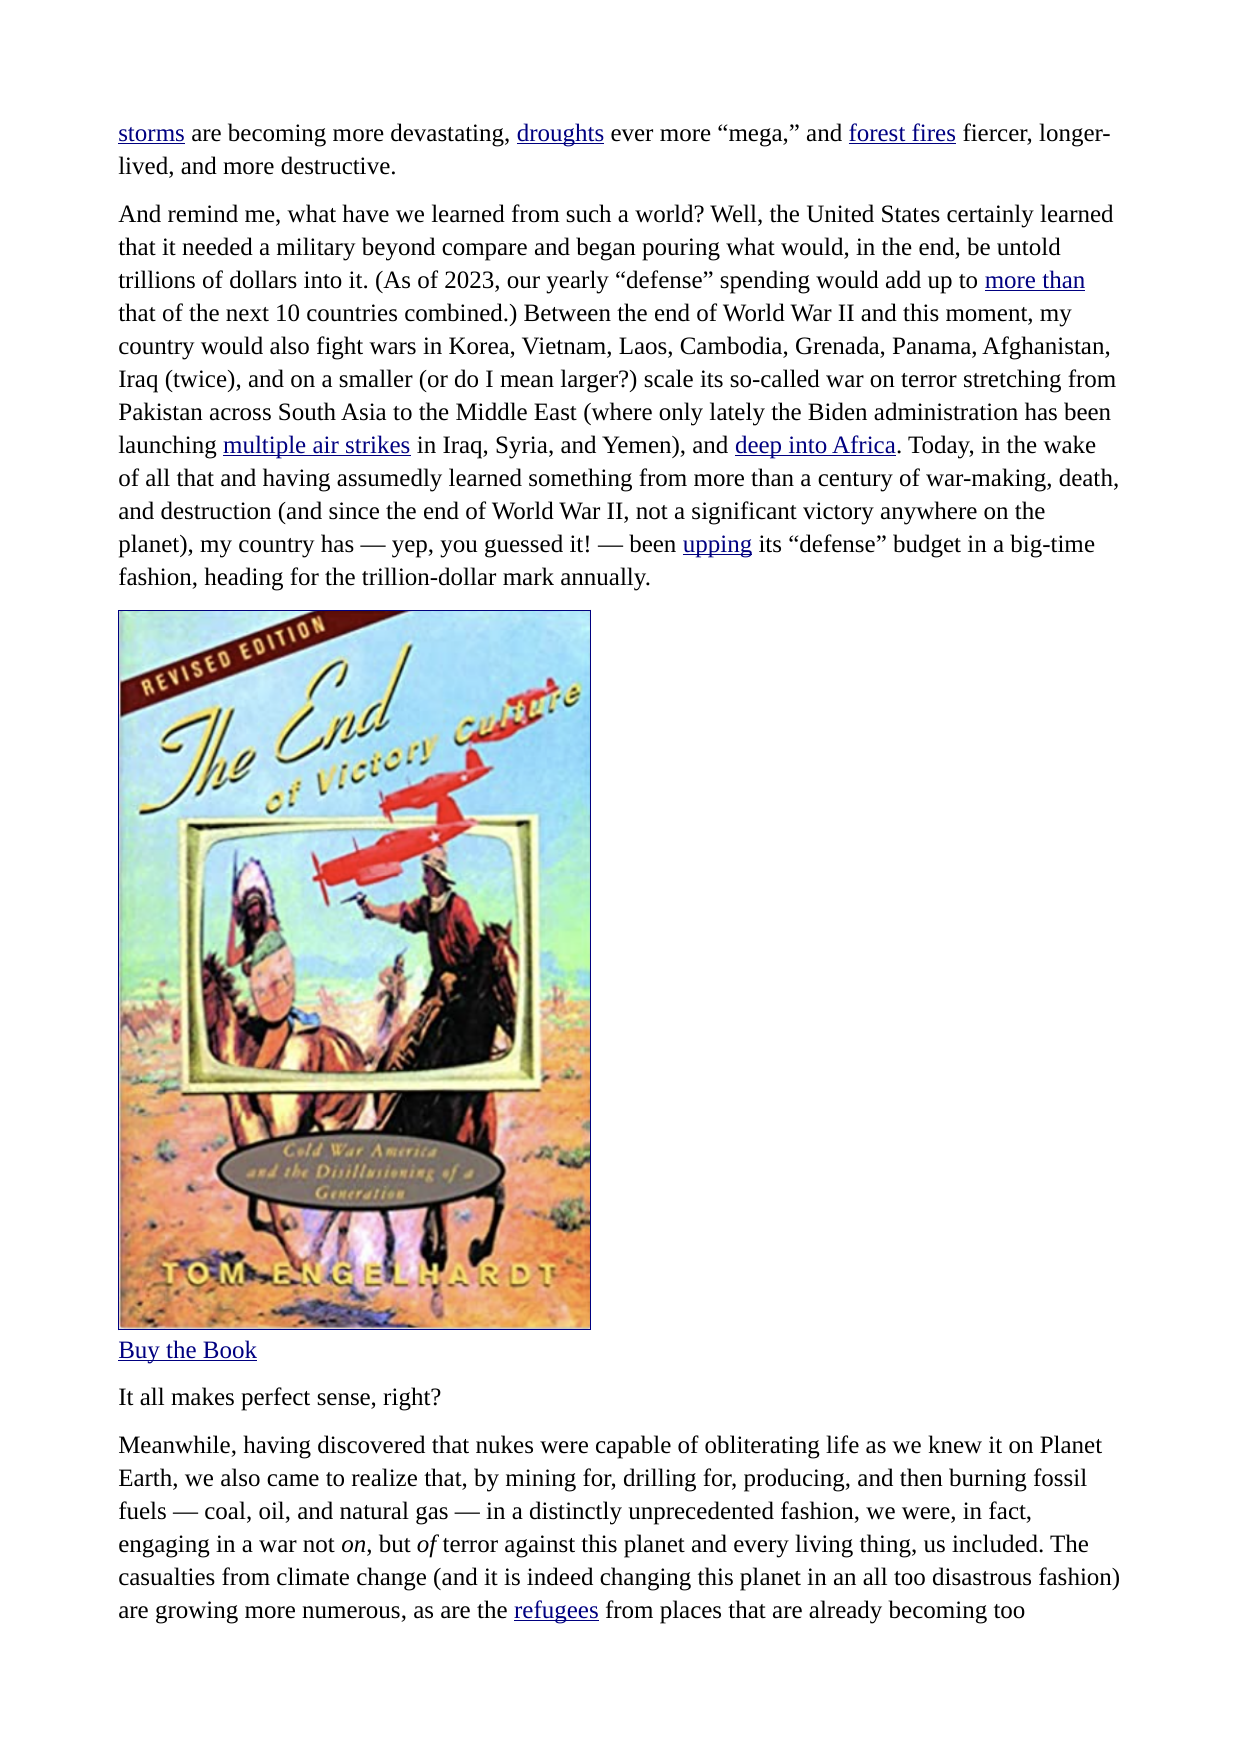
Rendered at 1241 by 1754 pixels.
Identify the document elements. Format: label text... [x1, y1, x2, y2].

text storms are becoming more devastating, droughts ever more “mega,” and forest fires fiercer, longer-lived, and more destructive. [118, 118, 1122, 180]
text Buy the Book [118, 1335, 1122, 1363]
text Meanwhile, having discovered that nukes were capable of obliterating life as we knew it on Planet Earth, we also came to realize that, by mining for, drilling for, producing, and then burning fossil fuels — coal, oil, and natural gas — in a distinctly unprecedented fashion, we were, in fact, engaging in a war not on, but of terror against this planet and every living thing, us included. The casualties from climate change (and it is indeed changing this planet in an all too disastrous fashion) are growing more numerous, as are the refugees from places that are already becoming too [118, 1430, 1122, 1624]
text It all makes perfect sense, right? [118, 1382, 1122, 1411]
text And remind me, what have we learned from such a world? Well, the United States certainly learned that it needed a military beyond compare and began pouring what would, in the end, be untold trillions of dollars into it. (As of 2023, our yearly “defense” spending would add up to more than that of the next 10 countries combined.) Between the end of World War II and this moment, my country would also fight wars in Korea, Vietnam, Laos, Cambodia, Grenada, Panama, Afghanistan, Iraq (twice), and on a smaller (or do I mean larger?) scale its so-called war on terror stretching from Pakistan across South Asia to the Middle East (where only lately the Biden administration has been launching multiple air strikes in Iraq, Syria, and Yemen), and deep into Africa. Today, in the wake of all that and having assumedly learned something from more than a century of war-making, death, and destruction (and since the end of World War II, not a significant victory anywhere on the planet), my country has — yep, you guessed it! — been upping its “defense” budget in a big-time fashion, heading for the trillion-dollar mark annually. [118, 199, 1122, 591]
picture [119, 611, 590, 1329]
